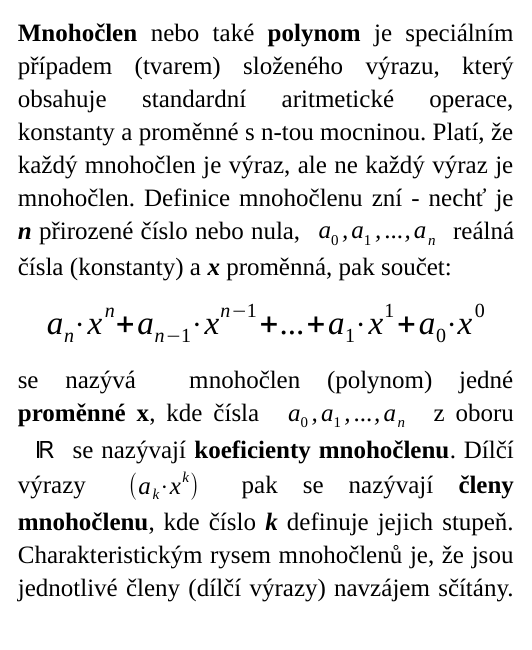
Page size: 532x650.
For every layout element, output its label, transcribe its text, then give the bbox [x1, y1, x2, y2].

text Mnohočlen nebo také polynom je speciálním případem (tvarem) složeného výrazu, který obsahuje standardní aritmetické operace, konstanty a proměnné s n-tou mocninou. Platí, že každý mnohočlen je výraz, ale ne každý výraz je mnohočlen. Definice mnohočlenu zní - nechť je n přirozené číslo nebo nula,reálná čísla (konstanty) a x proměnná, pak součet: [18, 18, 514, 281]
text se nazývá mnohočlen (polynom) jedné proměnné x, kde čísla z oboruse nazývají koeficienty mnohočlenu. Dílčí výrazy pak se nazývají členy mnohočlenu, kde číslo k definuje jejich stupeň. Charakteristickým rysem mnohočlenů je, že jsou jednotlivé členy (dílčí výrazy) navzájem sčítány. Číslo n se v zápisu nazývá stupeň mnohočlenu a definuje nejvyšší mocninu, která se v mnohočlenu nachází. [18, 365, 514, 602]
